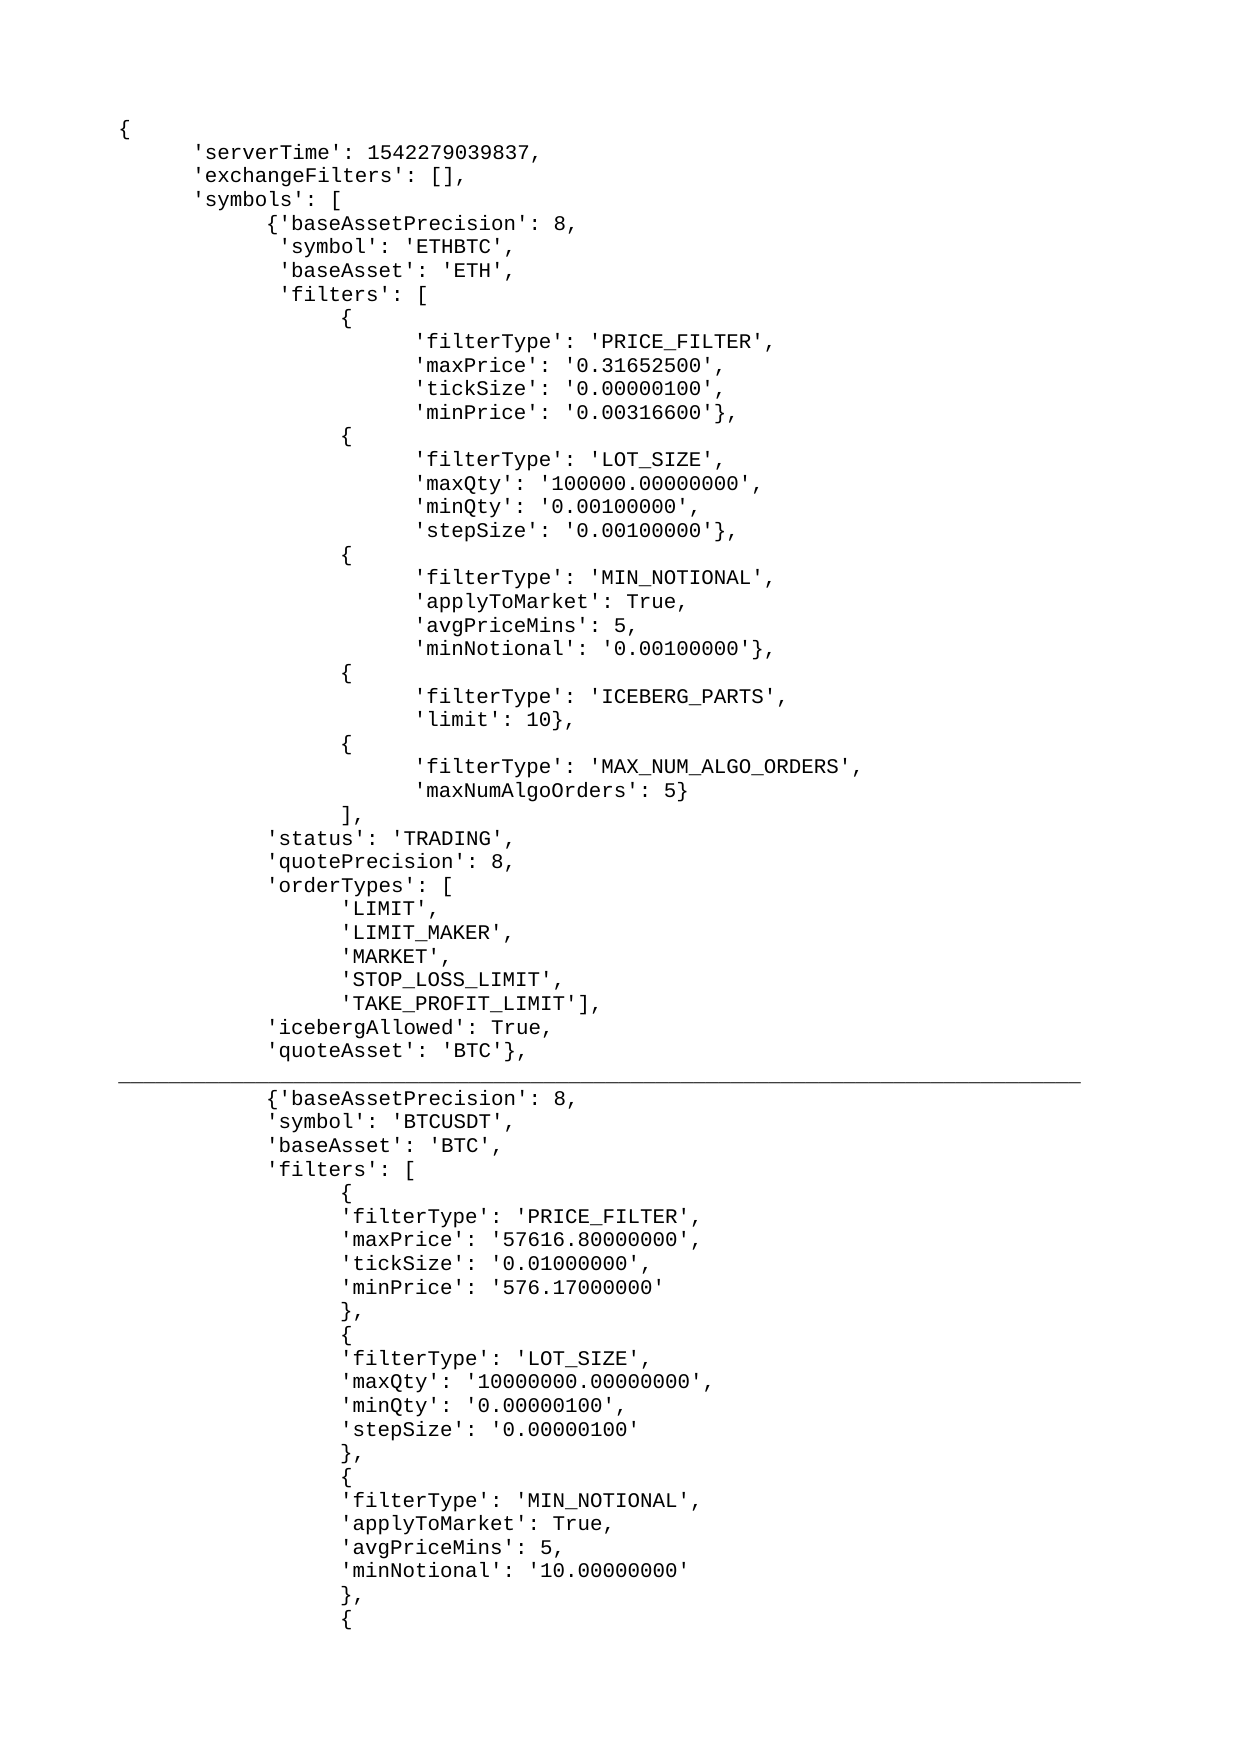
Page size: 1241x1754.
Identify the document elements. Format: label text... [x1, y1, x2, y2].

text 'TAKE_PROFIT_LIMIT'], [118, 993, 1122, 1017]
text 'orderTypes': [ [118, 875, 1122, 898]
text }, [118, 1584, 1122, 1608]
text 'symbols': [ [118, 189, 1122, 213]
text 'exchangeFilters': [], [118, 165, 1122, 189]
text {'baseAssetPrecision': 8, [118, 1088, 1122, 1111]
text { [118, 307, 1122, 331]
text 'icebergAllowed': True, [118, 1017, 1122, 1040]
text { [118, 1466, 1122, 1489]
text 'maxPrice': '0.31652500', [118, 354, 1122, 378]
text 'baseAsset': 'BTC', [118, 1135, 1122, 1158]
text 'LIMIT', [118, 898, 1122, 922]
text 'quotePrecision': 8, [118, 851, 1122, 875]
text 'minPrice': '0.00316600'}, [118, 402, 1122, 426]
text 'applyToMarket': True, [118, 591, 1122, 615]
text }, [118, 1300, 1122, 1324]
text 'LIMIT_MAKER', [118, 922, 1122, 946]
text 'limit': 10}, [118, 709, 1122, 733]
text 'symbol': 'BTCUSDT', [118, 1111, 1122, 1135]
text 'filterType': 'PRICE_FILTER', [118, 1206, 1122, 1229]
text 'minPrice': '576.17000000' [118, 1277, 1122, 1300]
text 'applyToMarket': True, [118, 1513, 1122, 1537]
text 'minQty': '0.00000100', [118, 1395, 1122, 1419]
text 'stepSize': '0.00100000'}, [118, 520, 1122, 544]
text 'filterType': 'ICEBERG_PARTS', [118, 686, 1122, 709]
text 'maxQty': '100000.00000000', [118, 473, 1122, 496]
text 'filters': [ [118, 1158, 1122, 1182]
text }, [118, 1442, 1122, 1466]
text 'baseAsset': 'ETH', [118, 260, 1122, 284]
text 'MARKET', [118, 946, 1122, 969]
text 'symbol': 'ETHBTC', [118, 236, 1122, 260]
text { [118, 662, 1122, 686]
text ], [118, 804, 1122, 827]
text 'filterType': 'PRICE_FILTER', [118, 331, 1122, 354]
text { [118, 1182, 1122, 1206]
text 'filterType': 'MIN_NOTIONAL', [118, 567, 1122, 591]
text 'maxNumAlgoOrders': 5} [118, 780, 1122, 804]
text 'minQty': '0.00100000', [118, 496, 1122, 520]
text 'minNotional': '0.00100000'}, [118, 638, 1122, 662]
text 'filterType': 'LOT_SIZE', [118, 449, 1122, 473]
text 'status': 'TRADING', [118, 827, 1122, 851]
text 'avgPriceMins': 5, [118, 1537, 1122, 1561]
text 'maxPrice': '57616.80000000', [118, 1229, 1122, 1253]
text 'stepSize': '0.00000100' [118, 1419, 1122, 1442]
text 'serverTime': 1542279039837, [118, 142, 1122, 165]
text { [118, 1608, 1122, 1631]
text 'quoteAsset': 'BTC'}, [118, 1040, 1122, 1064]
text _____________________________________________________________________________ [118, 1064, 1122, 1088]
text 'filters': [ [118, 284, 1122, 307]
text 'filterType': 'MAX_NUM_ALGO_ORDERS', [118, 757, 1122, 780]
text 'tickSize': '0.01000000', [118, 1253, 1122, 1277]
text 'tickSize': '0.00000100', [118, 378, 1122, 402]
text 'STOP_LOSS_LIMIT', [118, 969, 1122, 993]
text { [118, 426, 1122, 449]
text {'baseAssetPrecision': 8, [118, 213, 1122, 236]
text 'maxQty': '10000000.00000000', [118, 1371, 1122, 1395]
text 'filterType': 'MIN_NOTIONAL', [118, 1489, 1122, 1513]
text { [118, 1324, 1122, 1348]
text { [118, 733, 1122, 757]
text { [118, 544, 1122, 567]
text 'avgPriceMins': 5, [118, 615, 1122, 638]
text 'minNotional': '10.00000000' [118, 1561, 1122, 1584]
text { [118, 118, 1122, 142]
text 'filterType': 'LOT_SIZE', [118, 1348, 1122, 1371]
